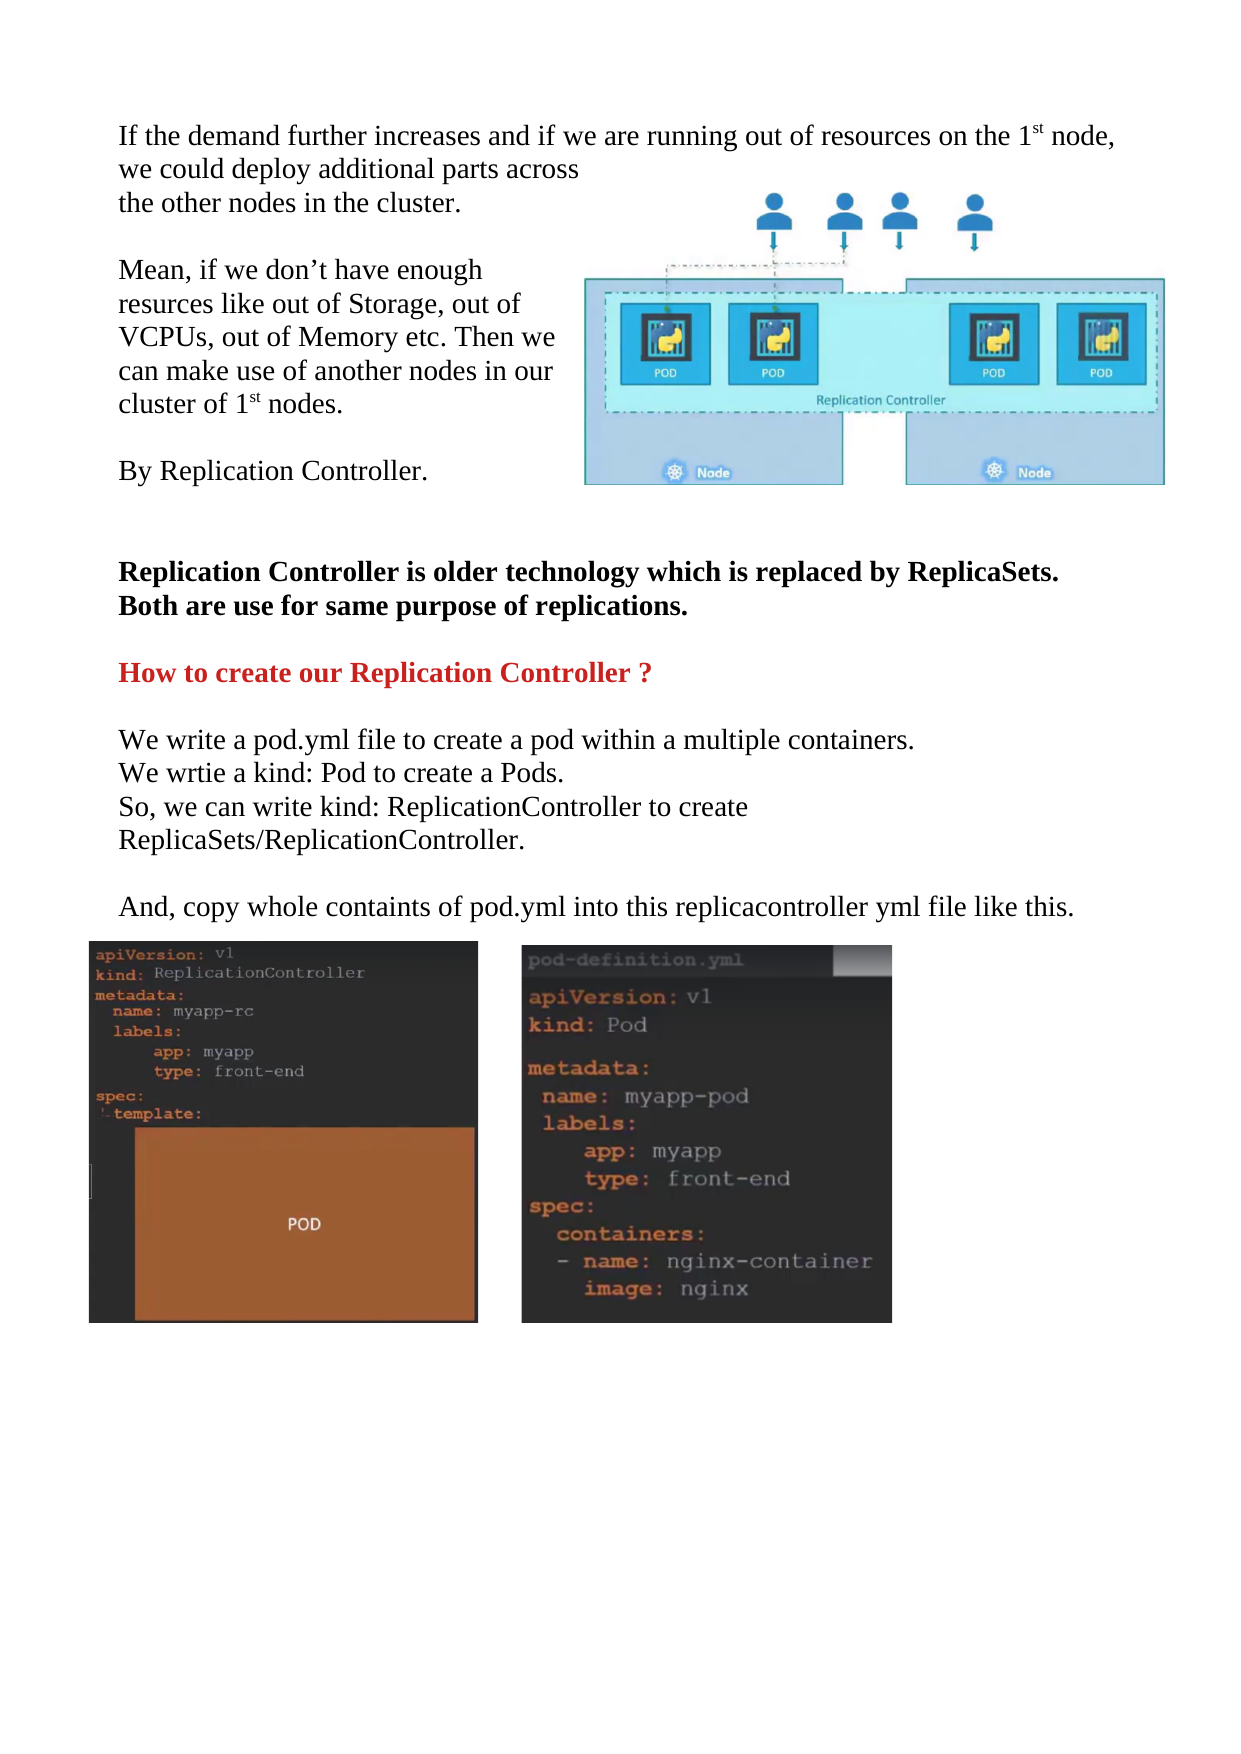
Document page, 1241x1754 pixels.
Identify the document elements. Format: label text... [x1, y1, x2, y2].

picture [689, 945, 893, 1323]
text By Replication Controller. [118, 453, 1122, 487]
text And, copy whole containts of pod.yml into this replicacontroller yml file like this. [118, 889, 1122, 923]
text We write a pod.yml file to create a pod within a multiple containers. [118, 722, 1122, 755]
text Replication Controller is older technology which is replaced by ReplicaSets. [118, 554, 1122, 588]
text Mean, if we don’t have enough resurces like out of Storage, out of VCPUs, out of Memory etc. Then we can make use of another nodes in our cluster of 1st nodes. [118, 252, 584, 420]
text How to create our Replication Controller ? [118, 655, 1122, 688]
picture [88, 941, 118, 1323]
text Both are use for same purpose of replications. [118, 588, 1122, 621]
text We wrtie a kind: Pod to create a Pods. [118, 755, 1122, 789]
picture [584, 184, 1166, 485]
text So, we can write kind: ReplicationController to create ReplicaSets/ReplicationController. [118, 789, 1122, 856]
text If the demand further increases and if we are running out of resources on the 1st node, we could deploy additional parts across the other nodes in the cluster. [118, 118, 1122, 219]
